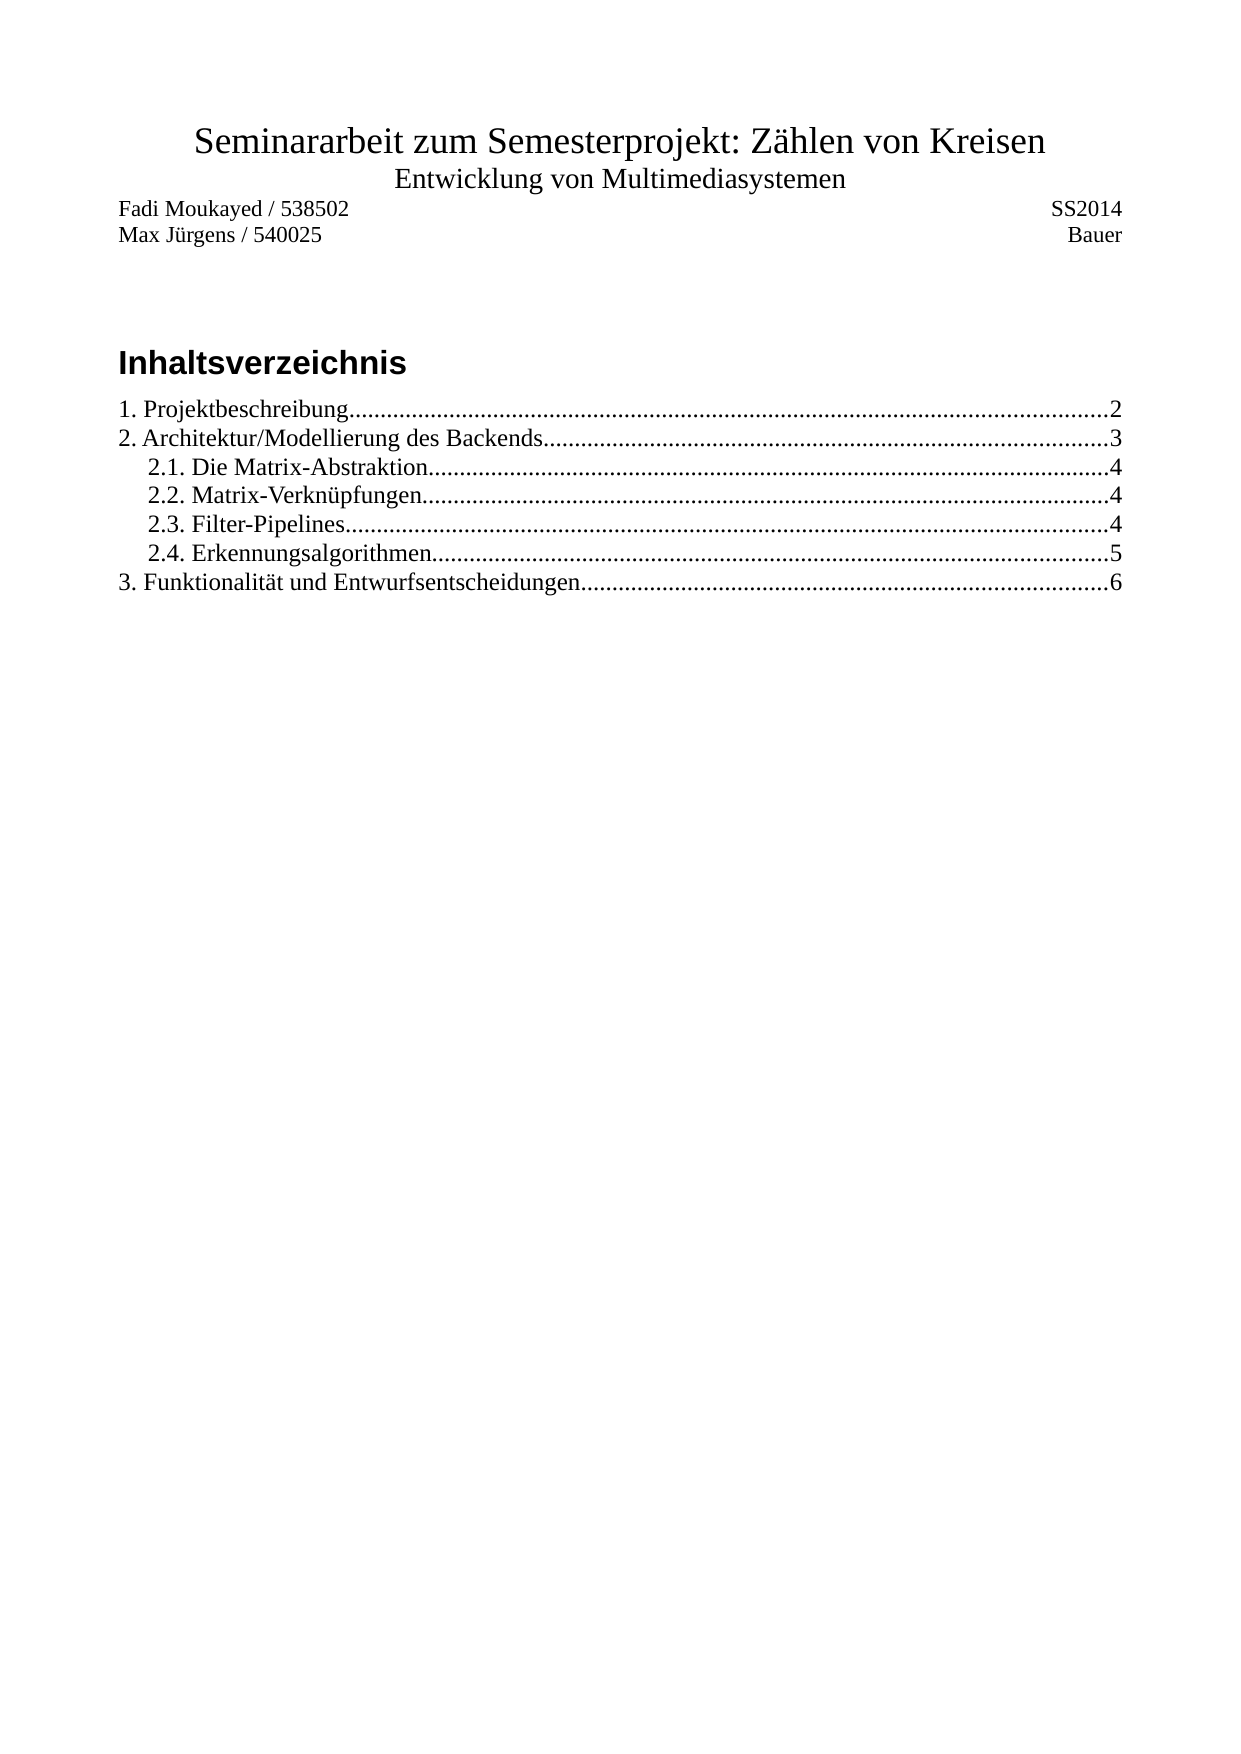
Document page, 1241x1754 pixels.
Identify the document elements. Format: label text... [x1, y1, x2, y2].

text 3. Funktionalität und Entwurfsentscheidungen 6 [118, 567, 1122, 595]
text 2. Architektur/Modellierung des Backends 3 [118, 423, 1122, 452]
text 2.3. Filter-Pipelines 4 [148, 509, 1122, 538]
text 2.1. Die Matrix-Abstraktion 4 [148, 452, 1122, 480]
text 2.2. Matrix-Verknüpfungen 4 [148, 480, 1122, 509]
subtitle Inhaltsverzeichnis [118, 343, 1122, 382]
text 2.4. Erkennungsalgorithmen 5 [148, 538, 1122, 567]
text 1. Projektbeschreibung 2 [118, 394, 1122, 423]
